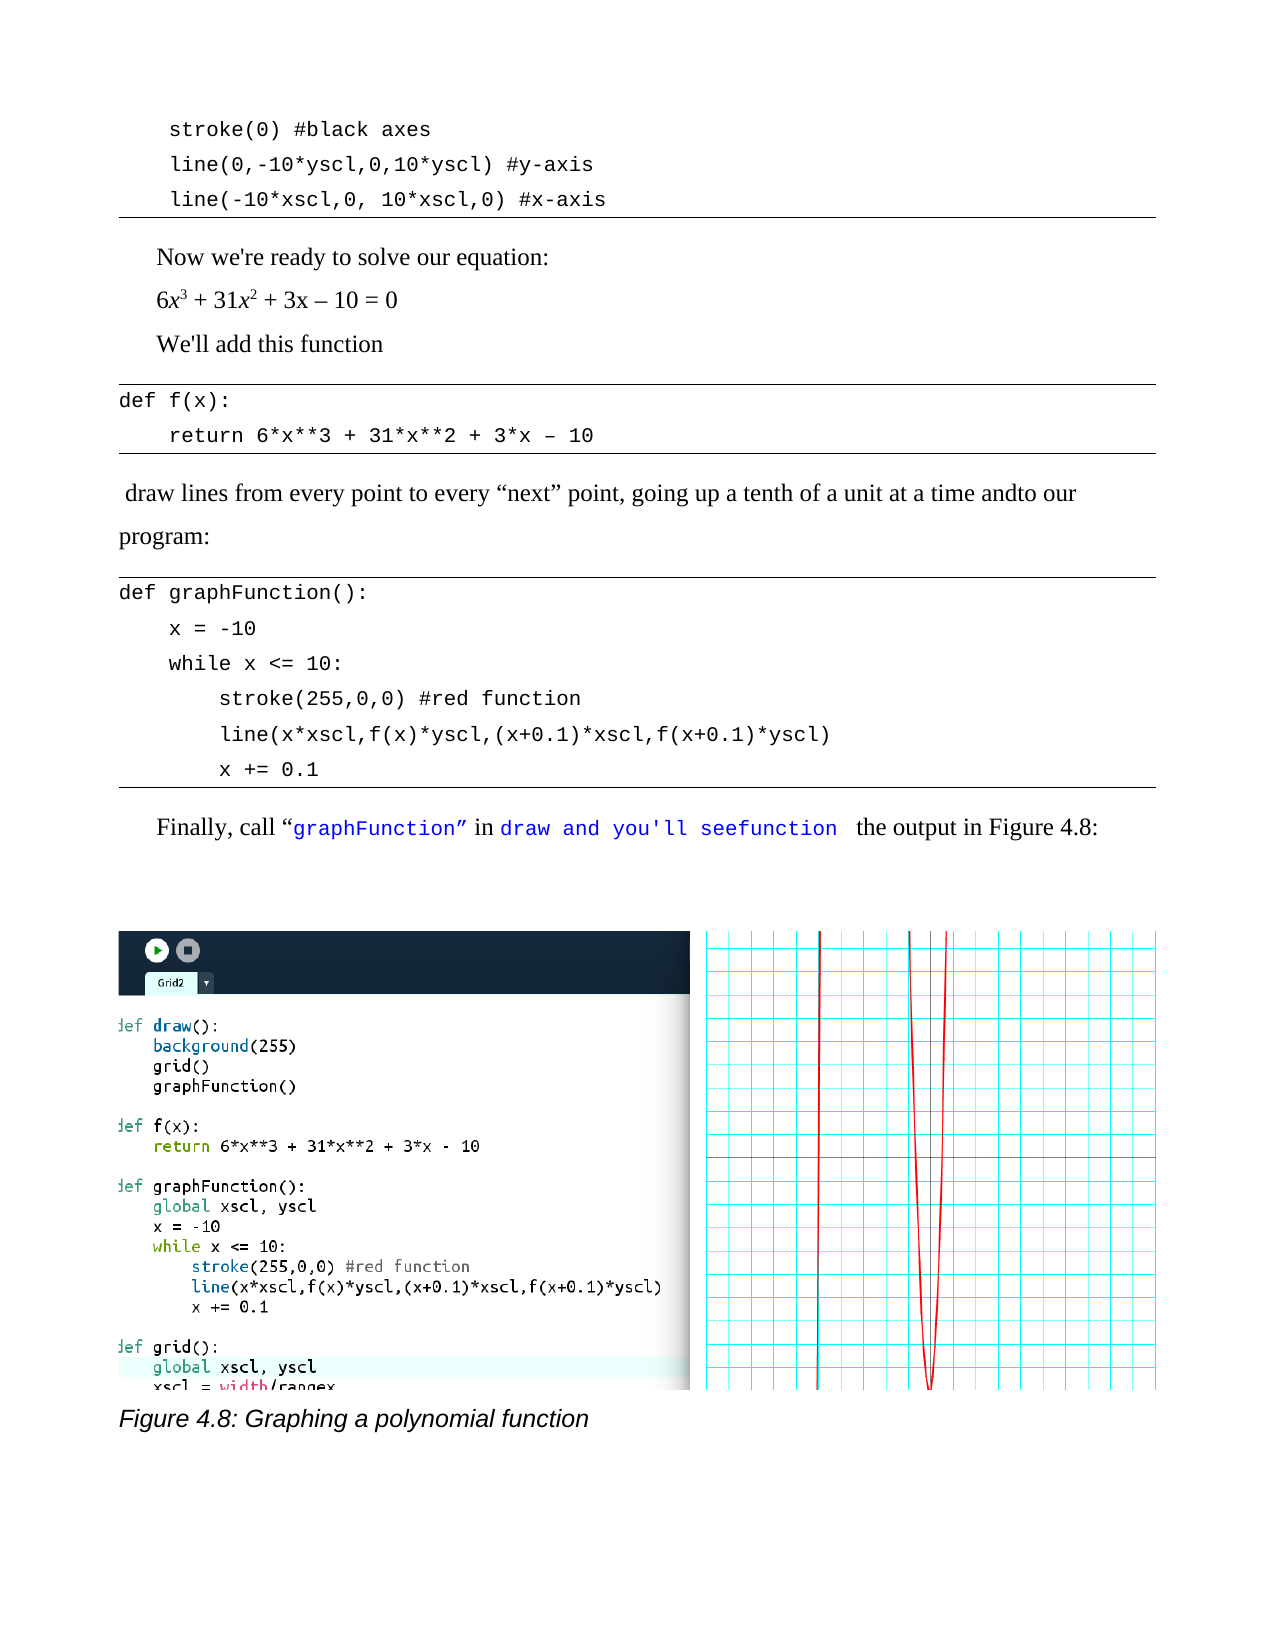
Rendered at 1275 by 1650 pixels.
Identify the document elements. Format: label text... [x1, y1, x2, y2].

picture [118, 931, 1157, 1390]
text 6x3 + 31x2 + 3x – 10 = 0 [118, 286, 1156, 314]
text Now we're ready to solve our equation: [118, 242, 1156, 271]
text x += 0.1 [118, 759, 1156, 788]
text Finally, call “graphFunction” in draw and you'll seefunction the output in Figure 4.8: [118, 812, 1156, 842]
text def graphFunction(): [118, 578, 1156, 606]
text return 6*x**3 + 31*x**2 + 3*x – 10 [118, 425, 1156, 454]
text We'll add this function [118, 329, 1156, 357]
text draw lines from every point to every “next” point, going up a tenth of a unit at a time andto our program: [118, 478, 1156, 550]
text line(-10*xscl,0, 10*xscl,0) #x-axis [118, 189, 1156, 218]
text Figure 4.8: Graphing a polynomial function [118, 1390, 1156, 1433]
text x = -10 [118, 617, 1156, 641]
text stroke(0) #black axes [118, 118, 1156, 142]
text line(x*xscl,f(x)*yscl,(x+0.1)*xscl,f(x+0.1)*yscl) [118, 724, 1156, 747]
text while x <= 10: [118, 653, 1156, 677]
text def f(x): [118, 385, 1156, 413]
text stroke(255,0,0) #red function [118, 688, 1156, 712]
text line(0,-10*yscl,0,10*yscl) #y-axis [118, 154, 1156, 178]
